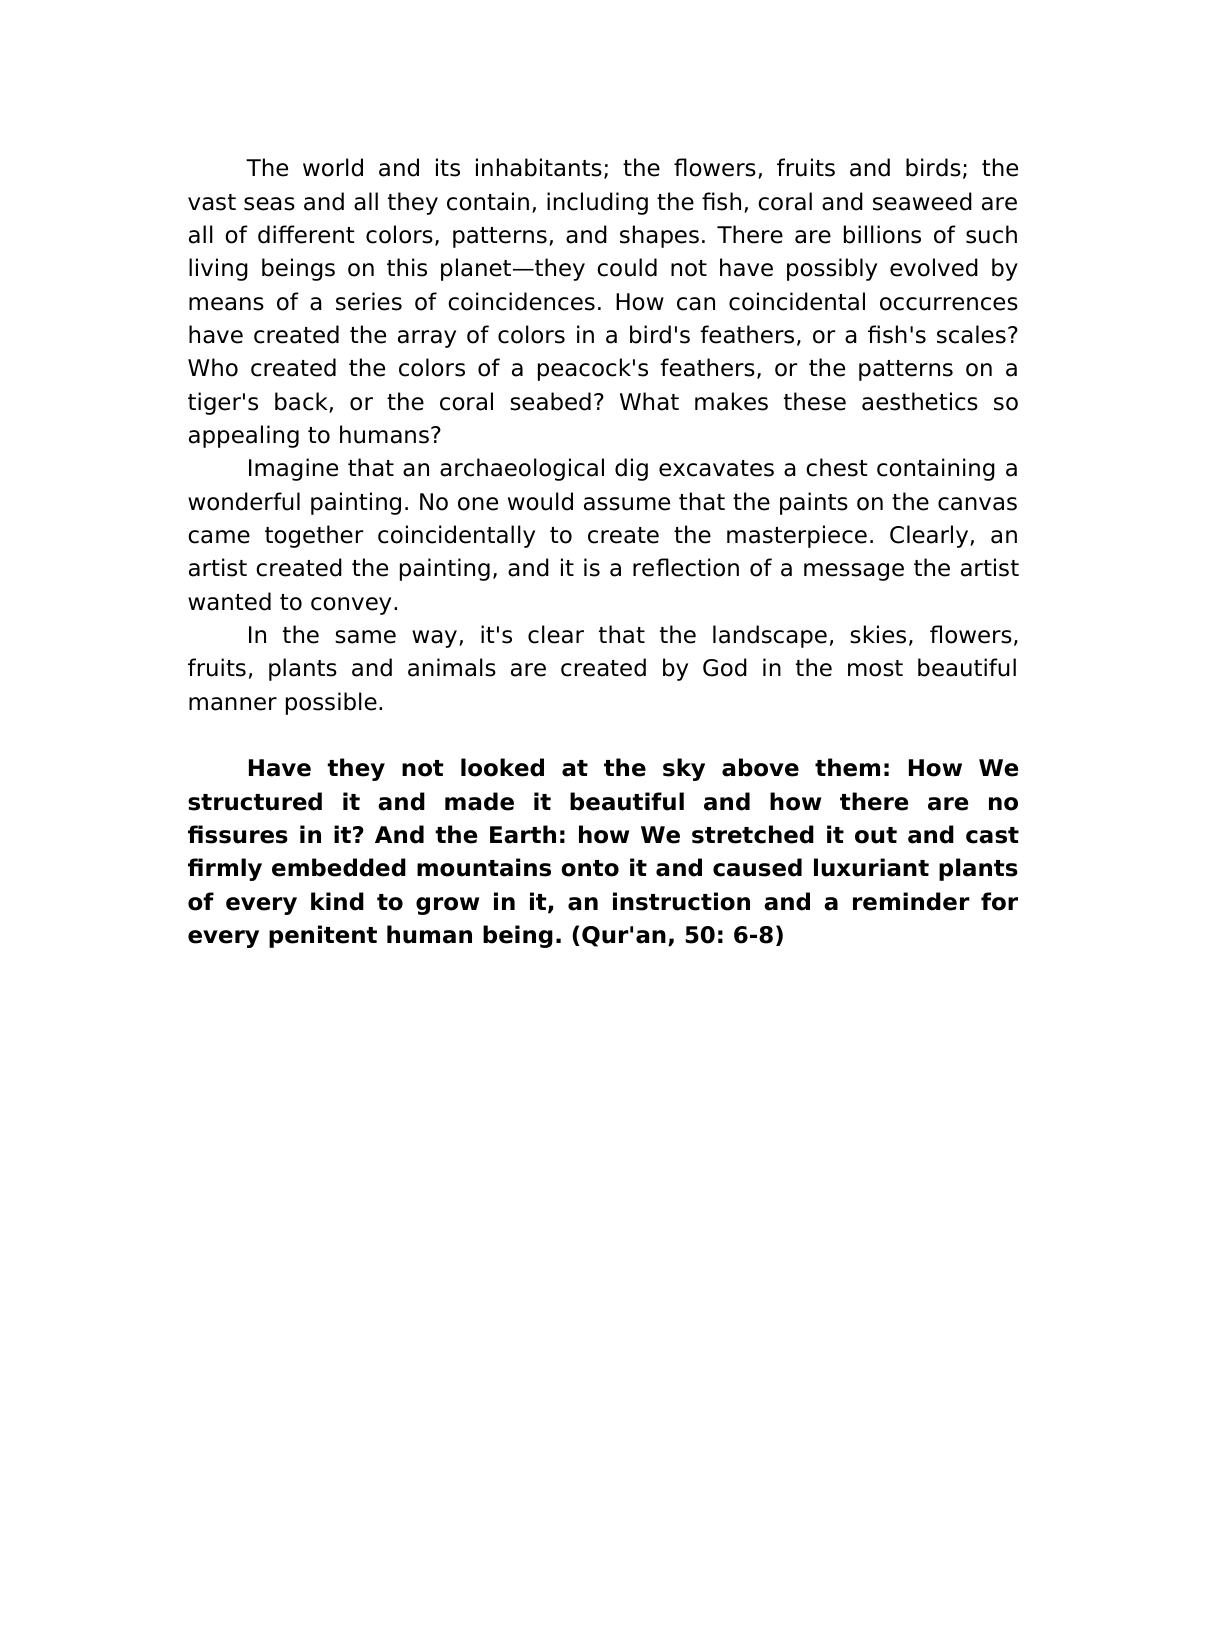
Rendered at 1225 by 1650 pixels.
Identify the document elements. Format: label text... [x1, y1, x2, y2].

text In the same way, it's clear that the landscape, skies, flowers, fruits, plants and animals are created by God in the most beautiful manner possible. [187, 617, 1020, 717]
text Imagine that an archaeological dig excavates a chest containing a wonderful painting. No one would assume that the paints on the canvas came together coincidentally to create the masterpiece. Clearly, an artist created the painting, and it is a reflection of a message the artist wanted to convey. [187, 450, 1020, 617]
text Have they not looked at the sky above them: How We structured it and made it beautiful and how there are no fissures in it? And the Earth: how We stretched it out and cast firmly embedded mountains onto it and caused luxuriant plants of every kind to grow in it, an instruction and a reminder for every penitent human being. (Qur'an, 50: 6-8) [187, 750, 1020, 950]
text The world and its inhabitants; the flowers, fruits and birds; the vast seas and all they contain, including the fish, coral and seaweed are all of different colors, patterns, and shapes. There are billions of such living beings on this planet—they could not have possibly evolved by means of a series of coincidences. How can coincidental occurrences have created the array of colors in a bird's feathers, or a fish's scales? Who created the colors of a peacock's feathers, or the patterns on a tiger's back, or the coral seabed? What makes these aesthetics so appealing to humans? [187, 150, 1020, 450]
